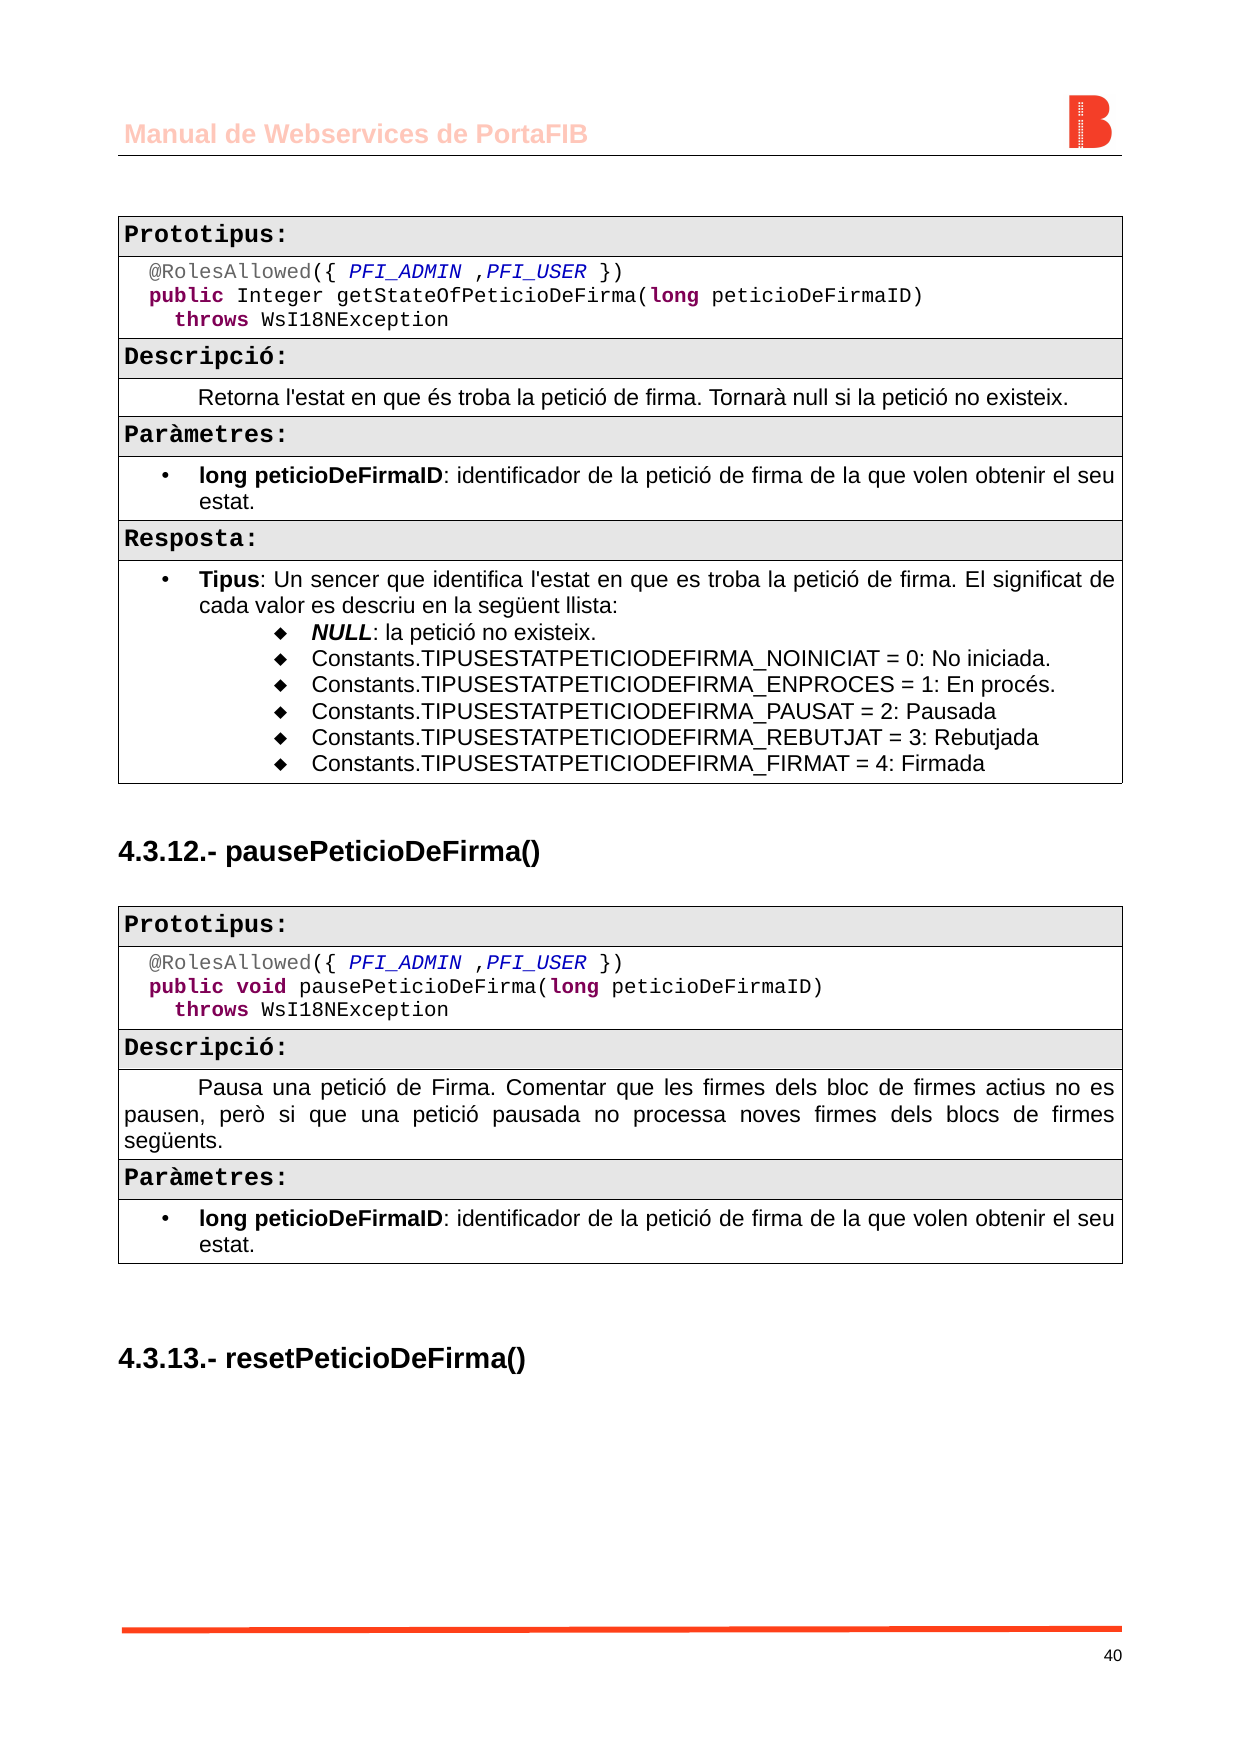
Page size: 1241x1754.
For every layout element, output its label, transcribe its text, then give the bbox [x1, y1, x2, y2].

table_cell Retorna l'estat en que és troba la petició de firma. Tornarà null si la petició no existeix. [119, 379, 1122, 416]
table_cell Tipus: Un sencer que identifica l'estat en que es troba la petició de firma. El significat de cada valor es descriu en la següent llista: NULL: la petició no existeix. Constants.TIPUSESTATPETICIODEFIRMA_NOINICIAT = 0: No iniciada. Constants.TIPUSESTATPETICIODEFIRMA_ENPROCES = 1: En procés. Constants.TIPUSESTATPETICIODEFIRMA_PAUSAT = 2: Pausada Constants.TIPUSESTATPETICIODEFIRMA_REBUTJAT = 3: Rebutjada Constants.TIPUSESTATPETICIODEFIRMA_FIRMAT = 4: Firmada [119, 561, 1122, 782]
table_cell @RolesAllowed({ PFI_ADMIN ,PFI_USER }) public void pausePeticioDeFirma(long peticioDeFirmaID) throws WsI18NException [119, 947, 1122, 1029]
table_cell Pausa una petició de Firma. Comentar que les firmes dels bloc de firmes actius no es pausen, però si que una petició pausada no processa noves firmes dels blocs de firmes següents. [119, 1070, 1122, 1159]
table_cell Paràmetres: [119, 1160, 1122, 1199]
table_cell @RolesAllowed({ PFI_ADMIN ,PFI_USER }) public Integer getStateOfPeticioDeFirma(long peticioDeFirmaID) throws WsI18NException [119, 257, 1122, 338]
table_cell Descripció: [119, 339, 1122, 378]
table_cell Resposta: [119, 521, 1122, 560]
subtitle resetPeticioDeFirma() [118, 1341, 1122, 1375]
table_header Prototipus: [119, 907, 1122, 946]
table_header Prototipus: [119, 217, 1122, 256]
subtitle pausePeticioDeFirma() [118, 834, 1122, 867]
table_cell long peticioDeFirmaID: identificador de la petició de firma de la que volen obtenir el seu estat. [119, 457, 1122, 520]
table_cell Paràmetres: [119, 417, 1122, 456]
picture [1063, 94, 1117, 150]
table_cell Descripció: [119, 1030, 1122, 1068]
table_cell long peticioDeFirmaID: identificador de la petició de firma de la que volen obtenir el seu estat. [119, 1200, 1122, 1263]
